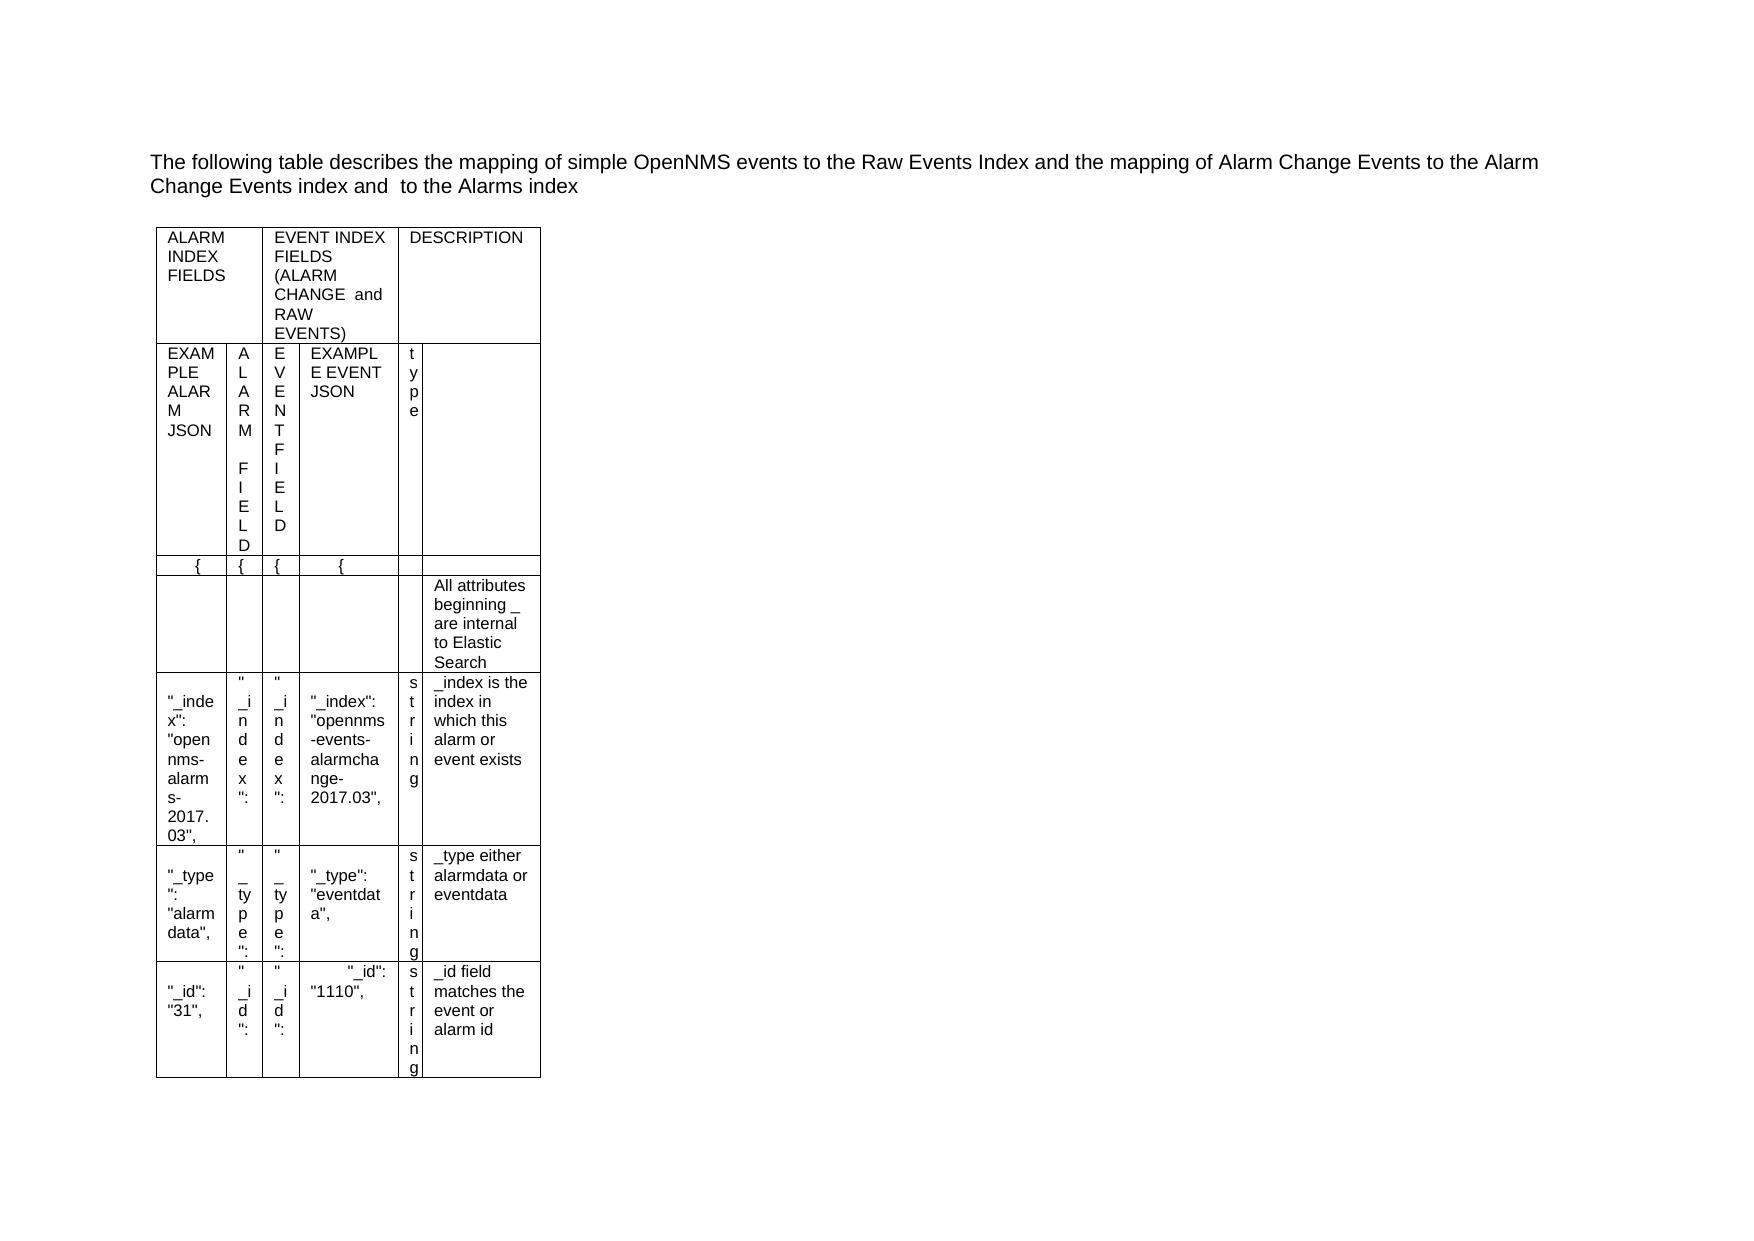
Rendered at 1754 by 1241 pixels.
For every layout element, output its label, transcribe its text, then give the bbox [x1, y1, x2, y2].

table_cell type [399, 344, 422, 554]
table_cell [300, 576, 398, 672]
table_cell EVENT FIELD [263, 344, 299, 554]
table_cell "_index": [263, 673, 299, 845]
table_cell { [157, 556, 226, 575]
table_cell "_index": "opennms-alarms-2017.03", [157, 673, 226, 845]
table_cell "_type": [263, 846, 299, 961]
table_cell EXAMPLE EVENT JSON [300, 344, 398, 554]
table_cell All attributes beginning _ are internal to Elastic Search [423, 576, 540, 672]
table_header ALARM INDEX FIELDS [157, 228, 262, 343]
table_cell [423, 556, 540, 575]
table_cell { [227, 556, 262, 575]
table_cell { [300, 556, 398, 575]
table_cell "_id": "1110", [300, 962, 398, 1077]
table_cell { [263, 556, 299, 575]
table_cell [399, 576, 422, 672]
table_cell "_id": "31", [157, 962, 226, 1077]
table_cell string [399, 846, 422, 961]
table_cell "_index": "opennms-events-alarmchange-2017.03", [300, 673, 398, 845]
table_cell [227, 576, 262, 672]
table_cell [423, 344, 540, 554]
table_header DESCRIPTION [399, 228, 540, 343]
table_header EVENT INDEX FIELDS (ALARM CHANGE and RAW EVENTS) [263, 228, 398, 343]
table_cell ALARM FIELD [227, 344, 262, 554]
table_cell _id field matches the event or alarm id [423, 962, 540, 1077]
table_cell [399, 556, 422, 575]
table_cell "_id": [227, 962, 262, 1077]
table_cell "_index": [227, 673, 262, 845]
table_cell string [399, 962, 422, 1077]
table_cell "_type": "eventdata", [300, 846, 398, 961]
table_cell [157, 576, 226, 672]
table_cell "_id": [263, 962, 299, 1077]
table_cell [263, 576, 299, 672]
text The following table describes the mapping of simple OpenNMS events to the Raw Events Index and the mapping of Alarm Change Events to the Alarm Change Events index and to the Alarms index [150, 150, 1604, 198]
table_cell "_type": "alarmdata", [157, 846, 226, 961]
table_cell _index is the index in which this alarm or event exists [423, 673, 540, 845]
table_cell EXAMPLE ALARM JSON [157, 344, 226, 554]
table_cell _type either alarmdata or eventdata [423, 846, 540, 961]
table_cell "_type": [227, 846, 262, 961]
table_cell string [399, 673, 422, 845]
